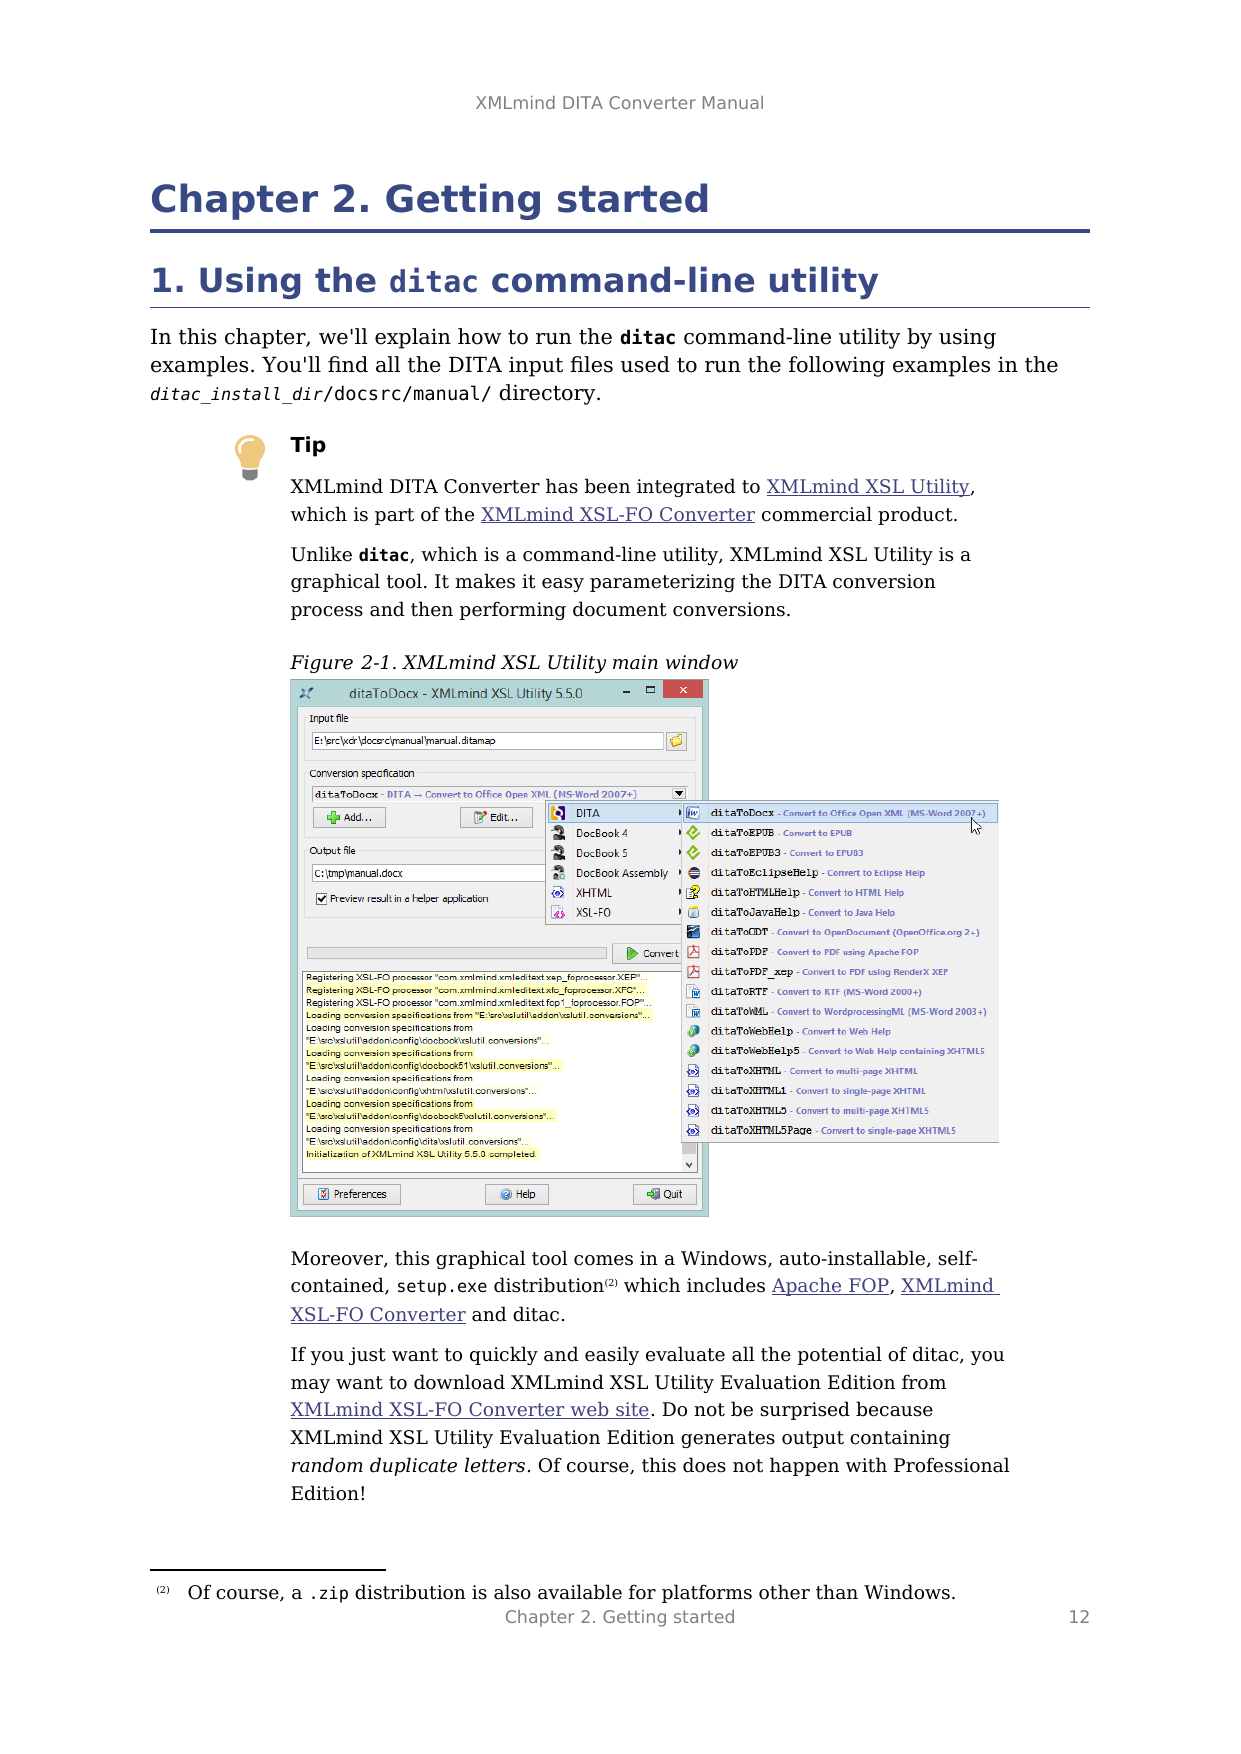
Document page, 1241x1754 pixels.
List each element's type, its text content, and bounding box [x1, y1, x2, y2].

subtitle Chapter 2. Getting started [150, 178, 1090, 229]
text In this chapter, we'll explain how to run the ditac command-line utility by using examples. You'll find all the DITA input files used to run the following examples in the ditac_install_dir/docsrc/manual/ directory. [150, 322, 1090, 405]
subtitle 1. Using the ditac command-line utility [150, 261, 1090, 307]
table_header Tip XMLmind DITA Converter has been integrated to XMLmind XSL Utility, which is part of the XMLmind XSL-FO Converter commercial product. Unlike ditac, which is a command-line utility, XMLmind XSL Utility is a graphical tool. It makes it easy parameterizing the DITA conversion process and then performing document conversions. Figure 2-1. XMLmind XSL Utility main window Moreover, this graphical tool comes in a Windows, auto-installable, self-contained, setup.exe distribution(2) which includes Apache FOP, XMLmind XSL-FO Converter and ditac. If you just want to quickly and easily evaluate all the potential of ditac, you may want to download XMLmind XSL Utility Evaluation Edition from XMLmind XSL-FO Converter web site. Do not be surprised because XMLmind XSL Utility Evaluation Edition generates output containing random duplicate letters. Of course, this does not happen with Professional Edition! [290, 433, 1015, 1504]
table_header [225, 433, 290, 1504]
picture [290, 679, 999, 1217]
